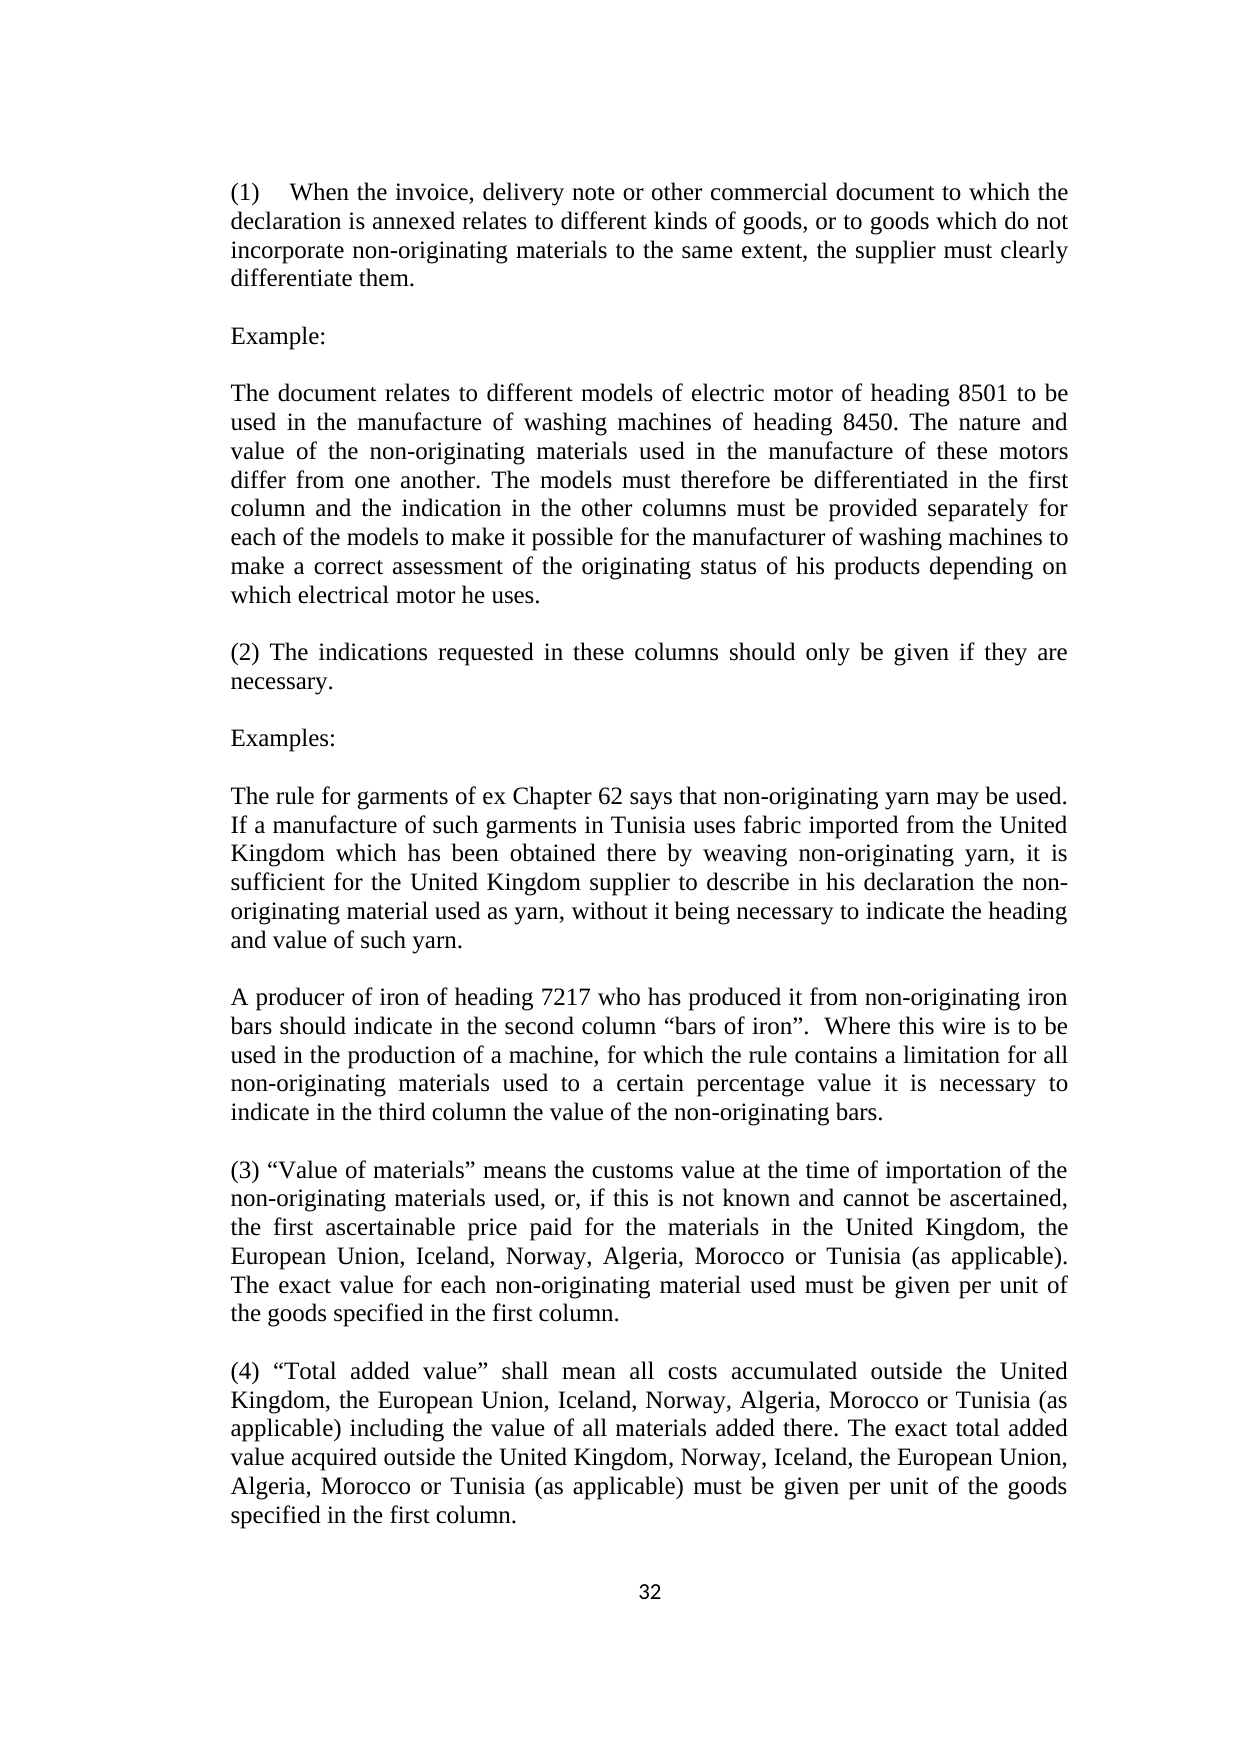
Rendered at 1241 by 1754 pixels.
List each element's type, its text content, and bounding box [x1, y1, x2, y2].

text (2) The indications requested in these columns should only be given if they are necessary. [230, 637, 1069, 695]
text (1) When the invoice, delivery note or other commercial document to which the declaration is annexed relates to different kinds of goods, or to goods which do not incorporate non-originating materials to the same extent, the supplier must clearly differentiate them. [230, 177, 1069, 292]
text Example: [230, 321, 1069, 350]
text (3) “Value of materials” means the customs value at the time of importation of the non-originating materials used, or, if this is not known and cannot be ascertained, the first ascertainable price paid for the materials in the United Kingdom, the European Union, Iceland, Norway, Algeria, Morocco or Tunisia (as applicable). The exact value for each non-originating material used must be given per unit of the goods specified in the first column. [230, 1155, 1069, 1327]
text The document relates to different models of electric motor of heading 8501 to be used in the manufacture of washing machines of heading 8450. The nature and value of the non-originating materials used in the manufacture of these motors differ from one another. The models must therefore be differentiated in the first column and the indication in the other columns must be provided separately for each of the models to make it possible for the manufacturer of washing machines to make a correct assessment of the originating status of his products depending on which electrical motor he uses. [230, 378, 1069, 608]
text Examples: [230, 723, 1069, 752]
text The rule for garments of ex Chapter 62 says that non-originating yarn may be used. If a manufacture of such garments in Tunisia uses fabric imported from the United Kingdom which has been obtained there by weaving non-originating yarn, it is sufficient for the United Kingdom supplier to describe in his declaration the non-originating material used as yarn, without it being necessary to indicate the heading and value of such yarn. [230, 781, 1069, 953]
text (4) “Total added value” shall mean all costs accumulated outside the United Kingdom, the European Union, Iceland, Norway, Algeria, Morocco or Tunisia (as applicable) including the value of all materials added there. The exact total added value acquired outside the United Kingdom, Norway, Iceland, the European Union, Algeria, Morocco or Tunisia (as applicable) must be given per unit of the goods specified in the first column. [230, 1356, 1069, 1528]
text A producer of iron of heading 7217 who has produced it from non-originating iron bars should indicate in the second column “bars of iron”. Where this wire is to be used in the production of a machine, for which the rule contains a limitation for all non-originating materials used to a certain percentage value it is necessary to indicate in the third column the value of the non-originating bars. [230, 982, 1069, 1126]
